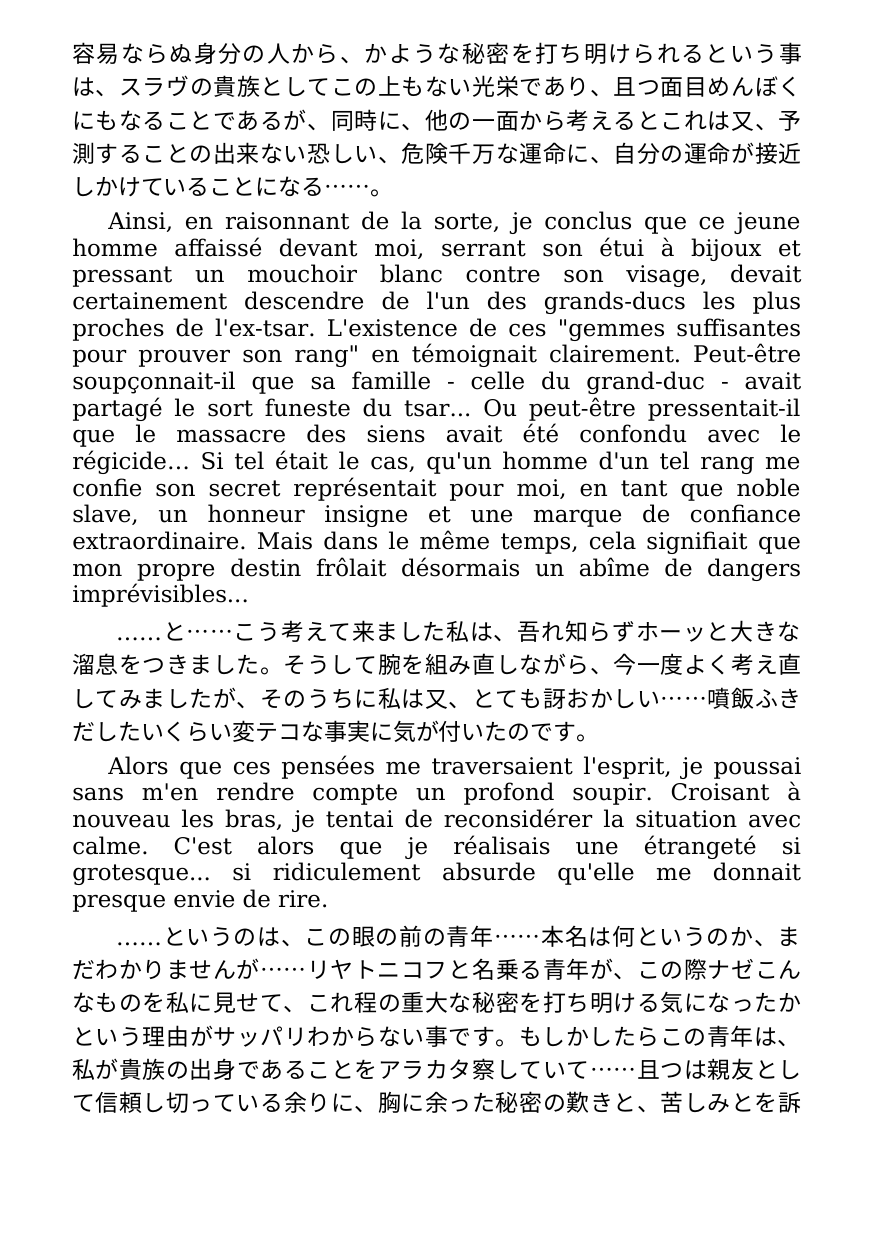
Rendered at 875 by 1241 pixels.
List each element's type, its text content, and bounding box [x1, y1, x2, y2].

text ……というのは、この眼の前の青年……本名は何というのか、まだわかりませんが……リヤトニコフと名乗る青年が、この際ナゼこんなものを私に見せて、これ程の重大な秘密を打ち明ける気になったかという理由がサッパリわからない事です。もしかしたらこの青年は、私が貴族の出身であることをアラカタ察していて……且つは親友として信頼し切っている余りに、胸に余った秘密の歎きと、苦しみとを訴 [72, 919, 802, 1118]
text 容易ならぬ身分の人から、かような秘密を打ち明けられるという事は、スラヴの貴族としてこの上もない光栄であり、且つ面目めんぼくにもなることであるが、同時に、他の一面から考えるとこれは又、予測することの出来ない恐しい、危険千万な運命に、自分の運命が接近しかけていることになる……。 [72, 36, 802, 202]
text Alors que ces pensées me traversaient l'esprit, je poussai sans m'en rendre compte un profond soupir. Croisant à nouveau les bras, je tentai de reconsidérer la situation avec calme. C'est alors que je réalisais une étrangeté si grotesque... si ridiculement absurde qu'elle me donnait presque envie de rire. [72, 753, 802, 913]
text Ainsi, en raisonnant de la sorte, je conclus que ce jeune homme affaissé devant moi, serrant son étui à bijoux et pressant un mouchoir blanc contre son visage, devait certainement descendre de l'un des grands-ducs les plus proches de l'ex-tsar. L'existence de ces "gemmes suffisantes pour prouver son rang" en témoignait clairement. Peut-être soupçonnait-il que sa famille - celle du grand-duc - avait partagé le sort funeste du tsar... Ou peut-être pressentait-il que le massacre des siens avait été confondu avec le régicide… Si tel était le cas, qu'un homme d'un tel rang me confie son secret représentait pour moi, en tant que noble slave, un honneur insigne et une marque de confiance extraordinaire. Mais dans le même temps, cela signifiait que mon propre destin frôlait désormais un abîme de dangers imprévisibles... [72, 208, 802, 608]
text ……と……こう考えて来ました私は、吾れ知らずホーッと大きな溜息をつきました。そうして腕を組み直しながら、今一度よく考え直してみましたが、そのうちに私は又、とても訝おかしい……噴飯ふきだしたいくらい変テコな事実に気が付いたのです。 [72, 614, 802, 747]
